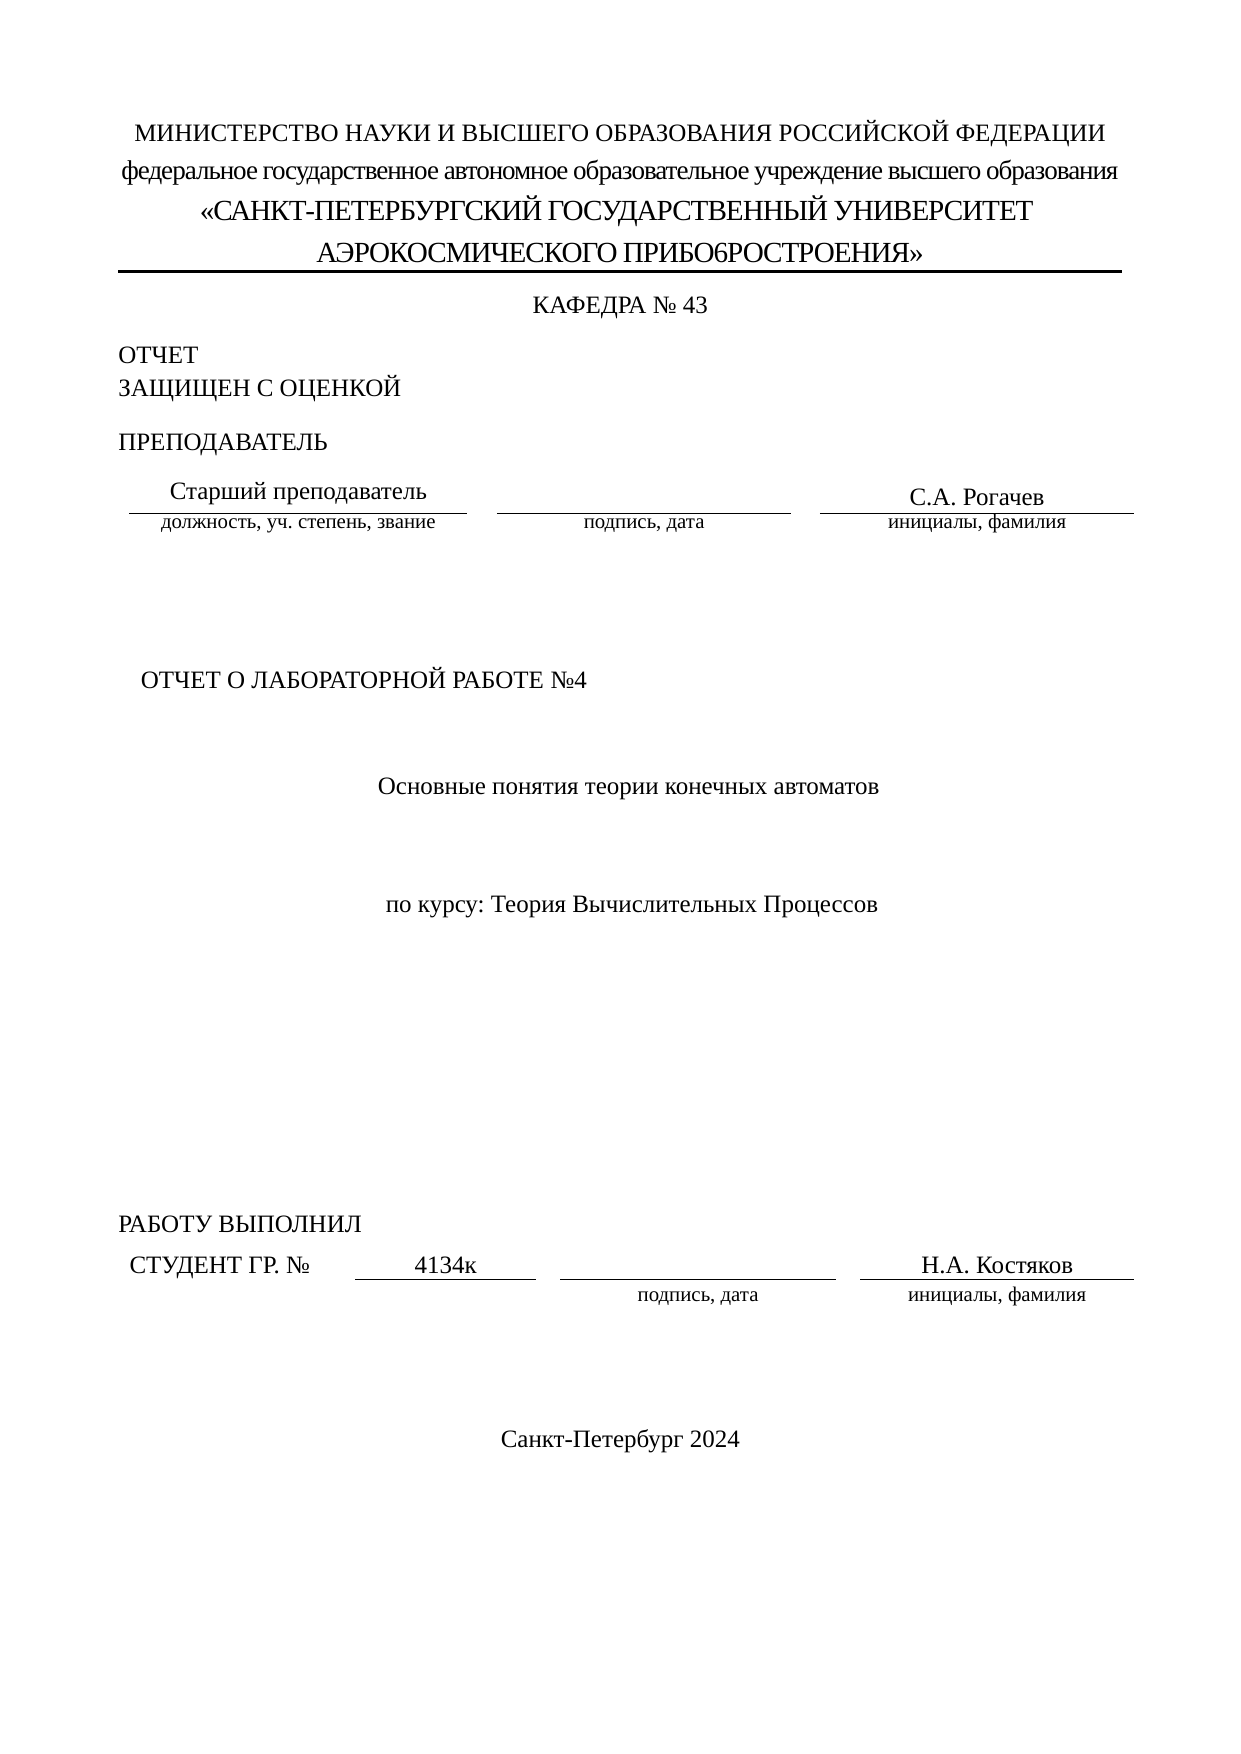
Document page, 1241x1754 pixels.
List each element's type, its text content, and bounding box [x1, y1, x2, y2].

table_cell [355, 1280, 536, 1308]
table_cell должность, уч. степень, звание [129, 514, 467, 533]
table_header [536, 1238, 560, 1279]
table_header [791, 470, 820, 513]
table_cell [129, 1005, 1134, 1034]
table_header С.А. Рогачев [820, 470, 1134, 513]
table_header [560, 1238, 836, 1279]
table_cell [467, 513, 497, 533]
text РАБОТУ ВЫПОЛНИЛ [118, 1209, 1122, 1237]
table_cell Основные понятия теории конечных автоматов [129, 696, 1134, 876]
text федеральное государственное автономное образовательное учреждение высшего образования [118, 154, 1122, 185]
table_header [836, 1238, 860, 1279]
table_cell по курсу: Теория Вычислительных Процессов [129, 876, 1134, 946]
table_cell [791, 513, 820, 533]
table_cell подпись, дата [560, 1280, 836, 1308]
text МИНИСТЕРСТВО НАУКИ И ВЫСШЕГО ОБРАЗОВАНИЯ РОССИЙСКОЙ ФЕДЕРАЦИИ [118, 118, 1122, 147]
table_header ОТЧЕТ О ЛАБОРАТОРНОЙ РАБОТЕ №4 [129, 566, 1134, 696]
text АЭРОКОСМИЧЕСКОГО ПРИБО6РОСТРОЕНИЯ» [118, 235, 1122, 270]
table_header [497, 470, 791, 513]
table_cell инициалы, фамилия [820, 514, 1134, 533]
table_header [467, 470, 497, 513]
table_cell инициалы, фамилия [860, 1280, 1134, 1308]
table_cell [536, 1279, 560, 1308]
table_cell [836, 1279, 860, 1308]
table_cell [129, 946, 1134, 1005]
text ОТЧЕТ ЗАЩИЩЕН С ОЦЕНКОЙ [118, 340, 1122, 402]
text Санкт-Петербург 2024 [118, 1424, 1122, 1625]
table_header СТУДЕНТ ГР. № [129, 1238, 355, 1279]
text ПРЕПОДАВАТЕЛЬ [118, 427, 1122, 456]
text «САНКТ-ПЕТЕРБУРГСКИЙ ГОСУДАРСТВЕННЫЙ УНИВЕРСИТЕТ [118, 193, 1122, 226]
table_cell подпись, дата [497, 514, 791, 533]
table_cell [129, 1279, 355, 1308]
table_header Н.А. Костяков [860, 1238, 1134, 1279]
text КАФЕДРА № 43 [118, 290, 1122, 319]
table_header 4134к [355, 1238, 536, 1279]
table_header Старший преподаватель [129, 470, 467, 513]
